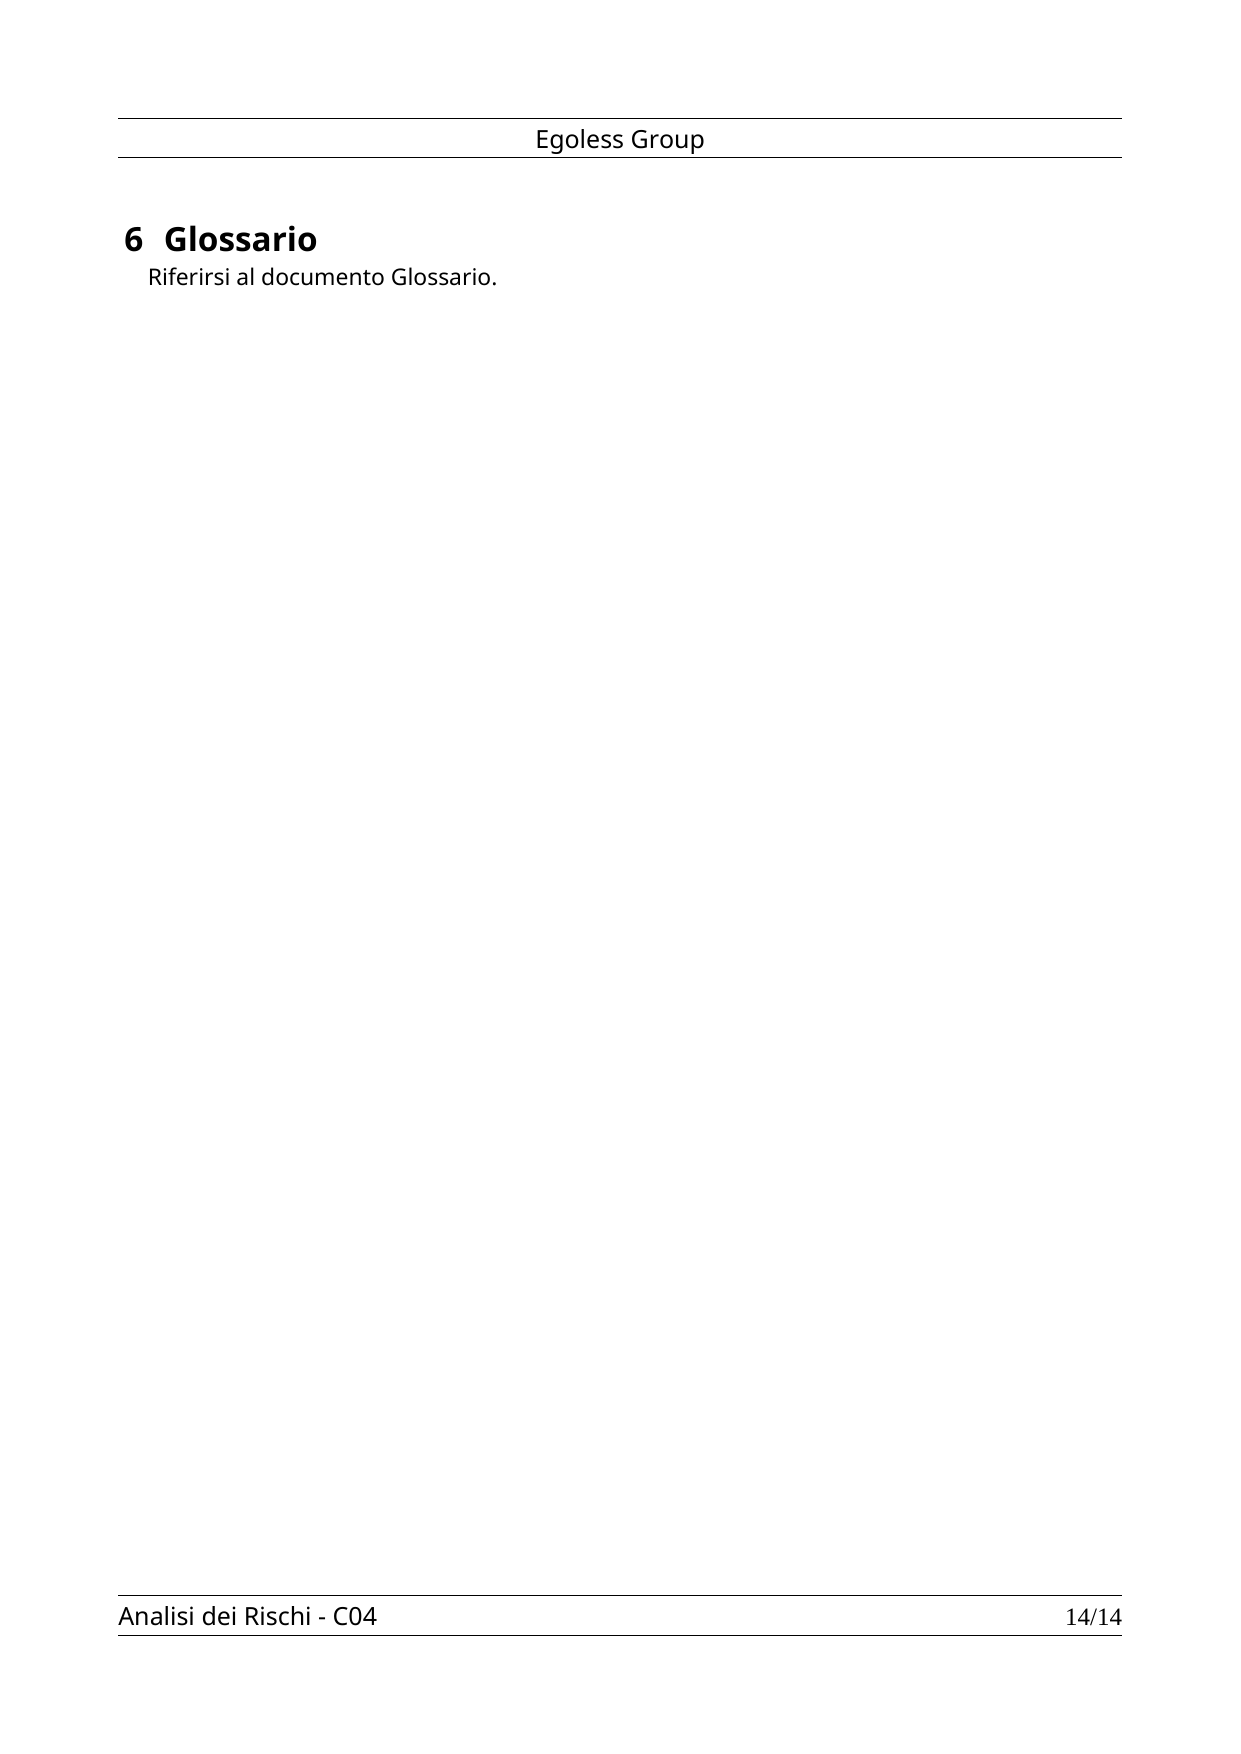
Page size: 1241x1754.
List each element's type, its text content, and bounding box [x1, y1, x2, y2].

text Riferirsi al documento Glossario. [148, 261, 1122, 292]
subtitle Glossario [124, 216, 1122, 261]
